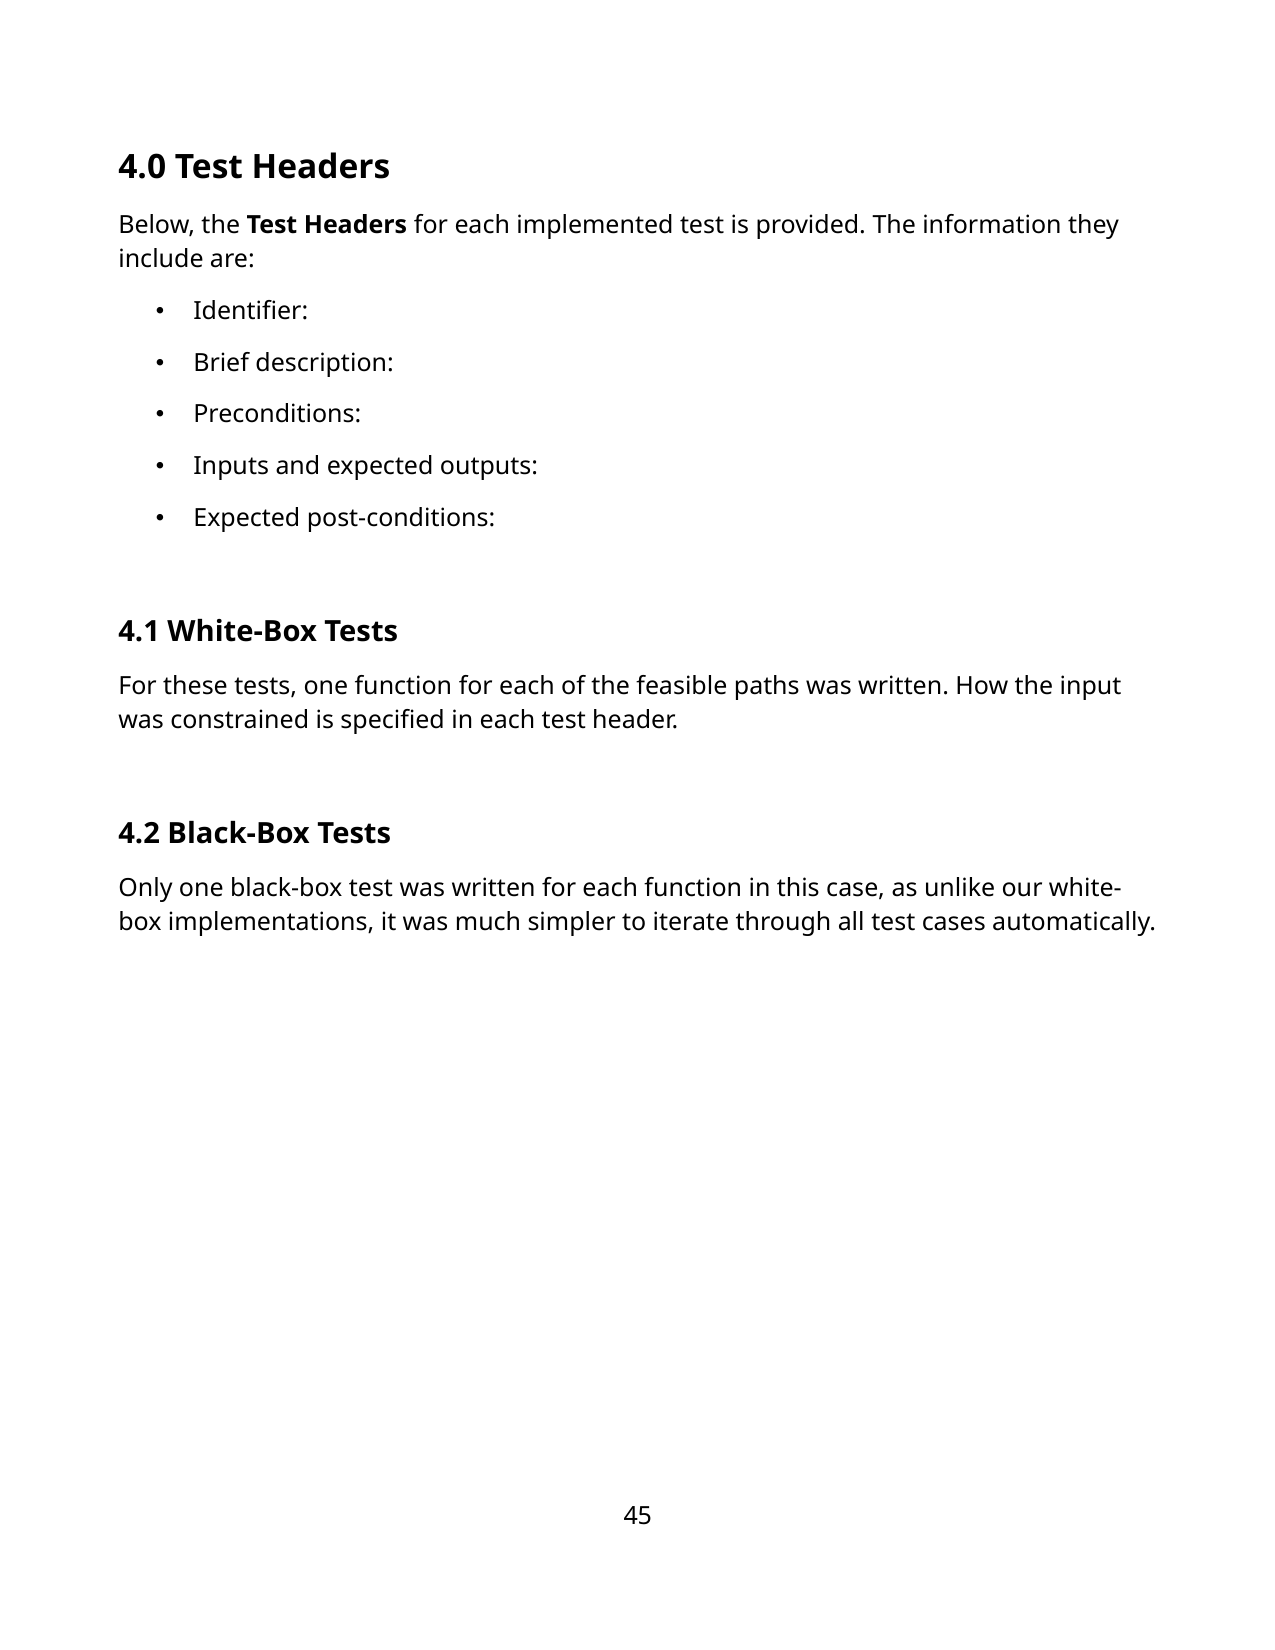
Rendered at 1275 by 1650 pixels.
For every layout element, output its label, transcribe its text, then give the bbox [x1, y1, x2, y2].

text Below, the Test Headers for each implemented test is provided. The information they include are: [118, 207, 1157, 275]
list Brief description: [156, 344, 1157, 378]
text Only one black-box test was written for each function in this case, as unlike our white-box implementations, it was much simpler to iterate through all test cases automatically. [118, 870, 1157, 938]
list Preconditions: [156, 396, 1157, 430]
list Inputs and expected outputs: [156, 448, 1157, 482]
list Identifier: [156, 292, 1157, 326]
subtitle 4.1 White-Box Tests [118, 610, 1157, 650]
list Expected post-conditions: [156, 499, 1157, 533]
text For these tests, one function for each of the feasible paths was written. How the input was constrained is specified in each test header. [118, 668, 1157, 736]
subtitle 4.2 Black-Box Tests [118, 813, 1157, 852]
subtitle 4.0 Test Headers [118, 143, 1157, 189]
